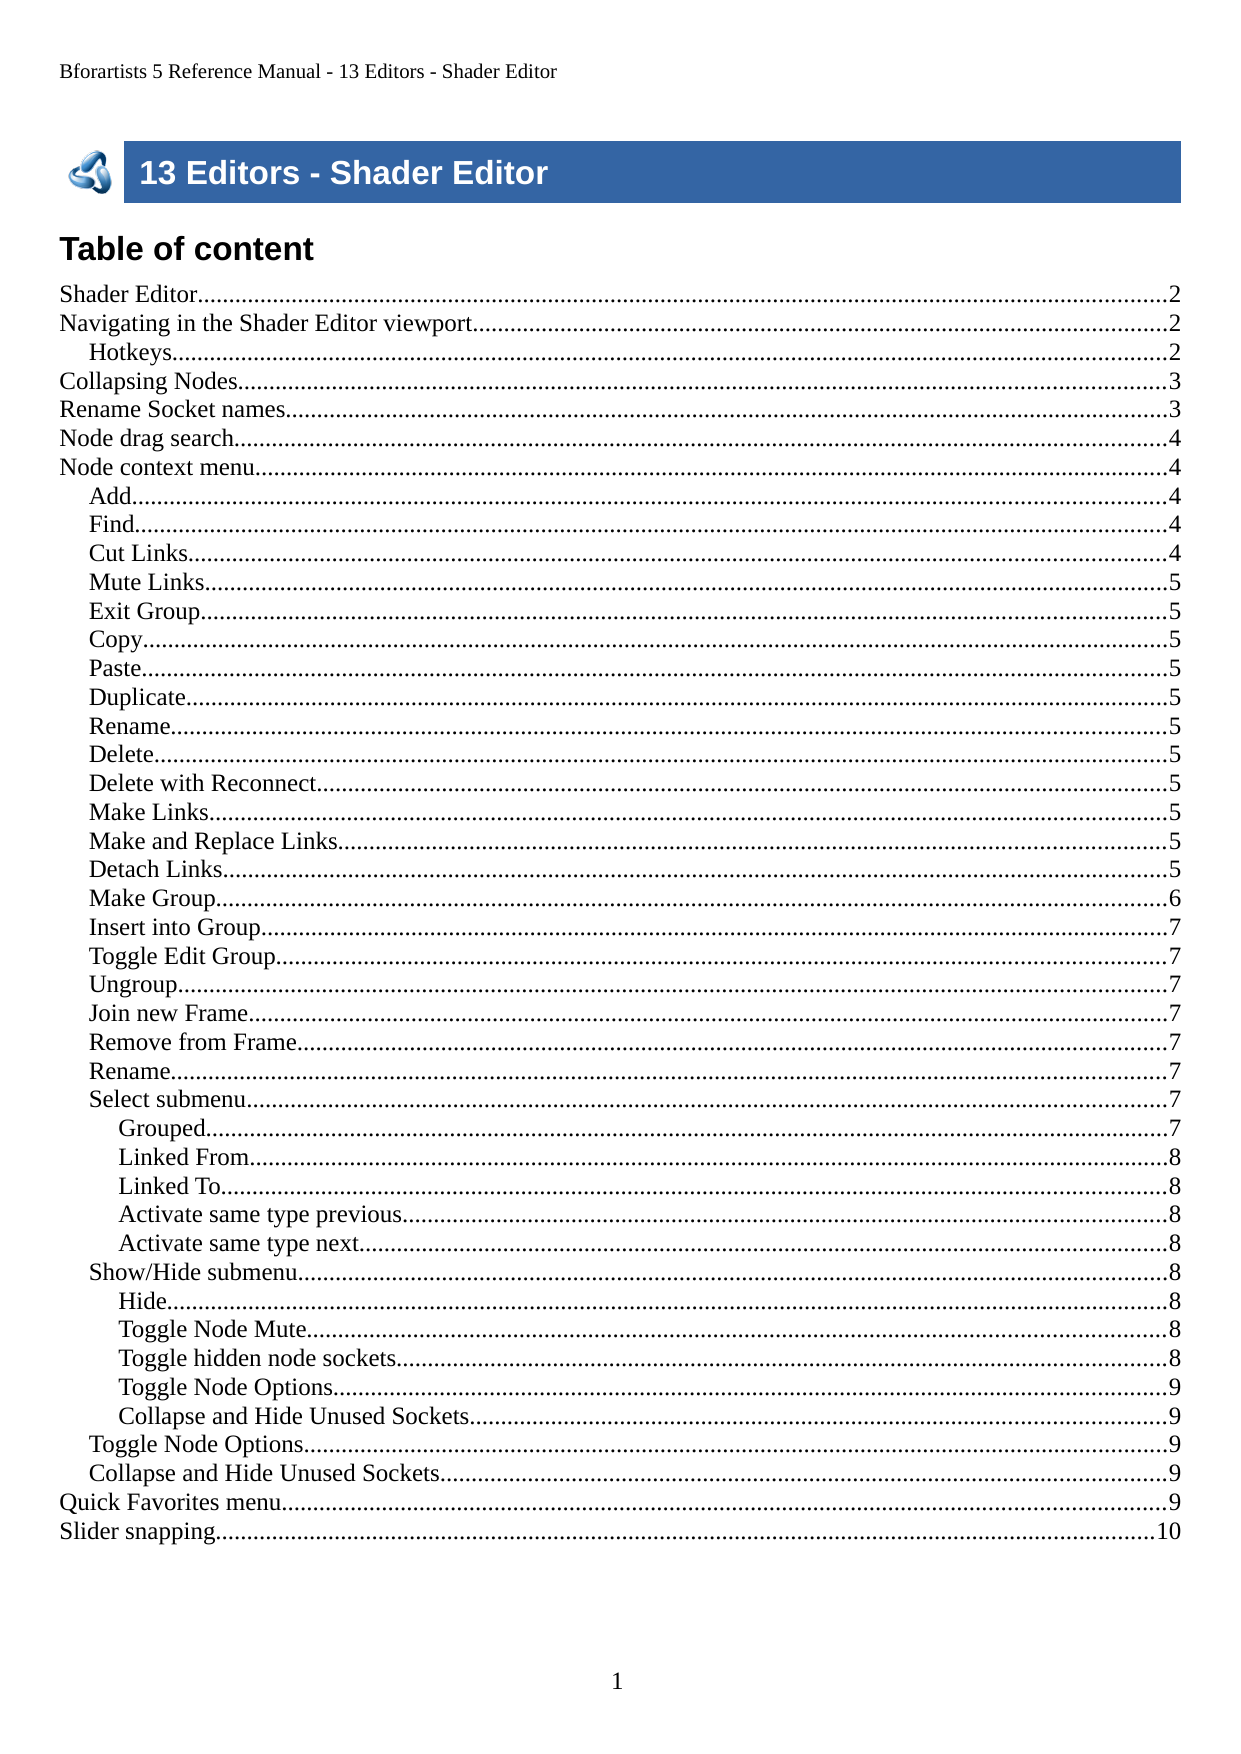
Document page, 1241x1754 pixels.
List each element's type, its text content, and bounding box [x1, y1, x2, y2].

text Node context menu 4 [59, 452, 1181, 481]
text Toggle Node Mute 8 [118, 1314, 1181, 1343]
text Collapse and Hide Unused Sockets 9 [88, 1458, 1181, 1487]
text Toggle Node Options 9 [88, 1429, 1181, 1458]
text Duplicate 5 [88, 682, 1181, 711]
text Add 4 [88, 481, 1181, 509]
text Slider snapping 10 [59, 1516, 1181, 1544]
text Detach Links 5 [88, 854, 1181, 883]
text Toggle hidden node sockets 8 [118, 1343, 1181, 1372]
text Cut Links 4 [88, 538, 1181, 567]
table_header 13 Editors - Shader Editor [124, 141, 1181, 203]
text Collapsing Nodes 3 [59, 366, 1181, 394]
text Make Group 6 [88, 883, 1181, 912]
text Remove from Frame 7 [88, 1027, 1181, 1056]
text Insert into Group 7 [88, 912, 1181, 941]
text Find 4 [88, 509, 1181, 538]
text Activate same type previous 8 [118, 1199, 1181, 1228]
text Navigating in the Shader Editor viewport 2 [59, 308, 1181, 337]
text Quick Favorites menu 9 [59, 1487, 1181, 1516]
table_header [59, 141, 124, 203]
text Make and Replace Links 5 [88, 826, 1181, 854]
text Node drag search 4 [59, 423, 1181, 452]
text Make Links 5 [88, 797, 1181, 826]
text Hotkeys 2 [88, 337, 1181, 366]
text Ungroup 7 [88, 969, 1181, 998]
text Linked To 8 [118, 1171, 1181, 1199]
subtitle Table of content [59, 228, 1181, 267]
text Linked From 8 [118, 1142, 1181, 1171]
text Copy 5 [88, 624, 1181, 653]
text Toggle Node Options 9 [118, 1372, 1181, 1401]
text Collapse and Hide Unused Sockets 9 [118, 1401, 1181, 1429]
text Rename Socket names 3 [59, 394, 1181, 423]
text Delete 5 [88, 739, 1181, 768]
text Rename 5 [88, 711, 1181, 739]
text Select submenu 7 [88, 1084, 1181, 1113]
text Toggle Edit Group 7 [88, 941, 1181, 969]
text Rename 7 [88, 1056, 1181, 1084]
text Show/Hide submenu 8 [88, 1257, 1181, 1286]
text Mute Links 5 [88, 567, 1181, 596]
text Activate same type next 8 [118, 1228, 1181, 1257]
text Shader Editor 2 [59, 279, 1181, 308]
text Hide 8 [118, 1286, 1181, 1314]
picture [65, 147, 114, 197]
text Exit Group 5 [88, 596, 1181, 624]
text Grouped 7 [118, 1113, 1181, 1142]
text Join new Frame 7 [88, 998, 1181, 1027]
text Delete with Reconnect 5 [88, 768, 1181, 797]
text Paste 5 [88, 653, 1181, 682]
